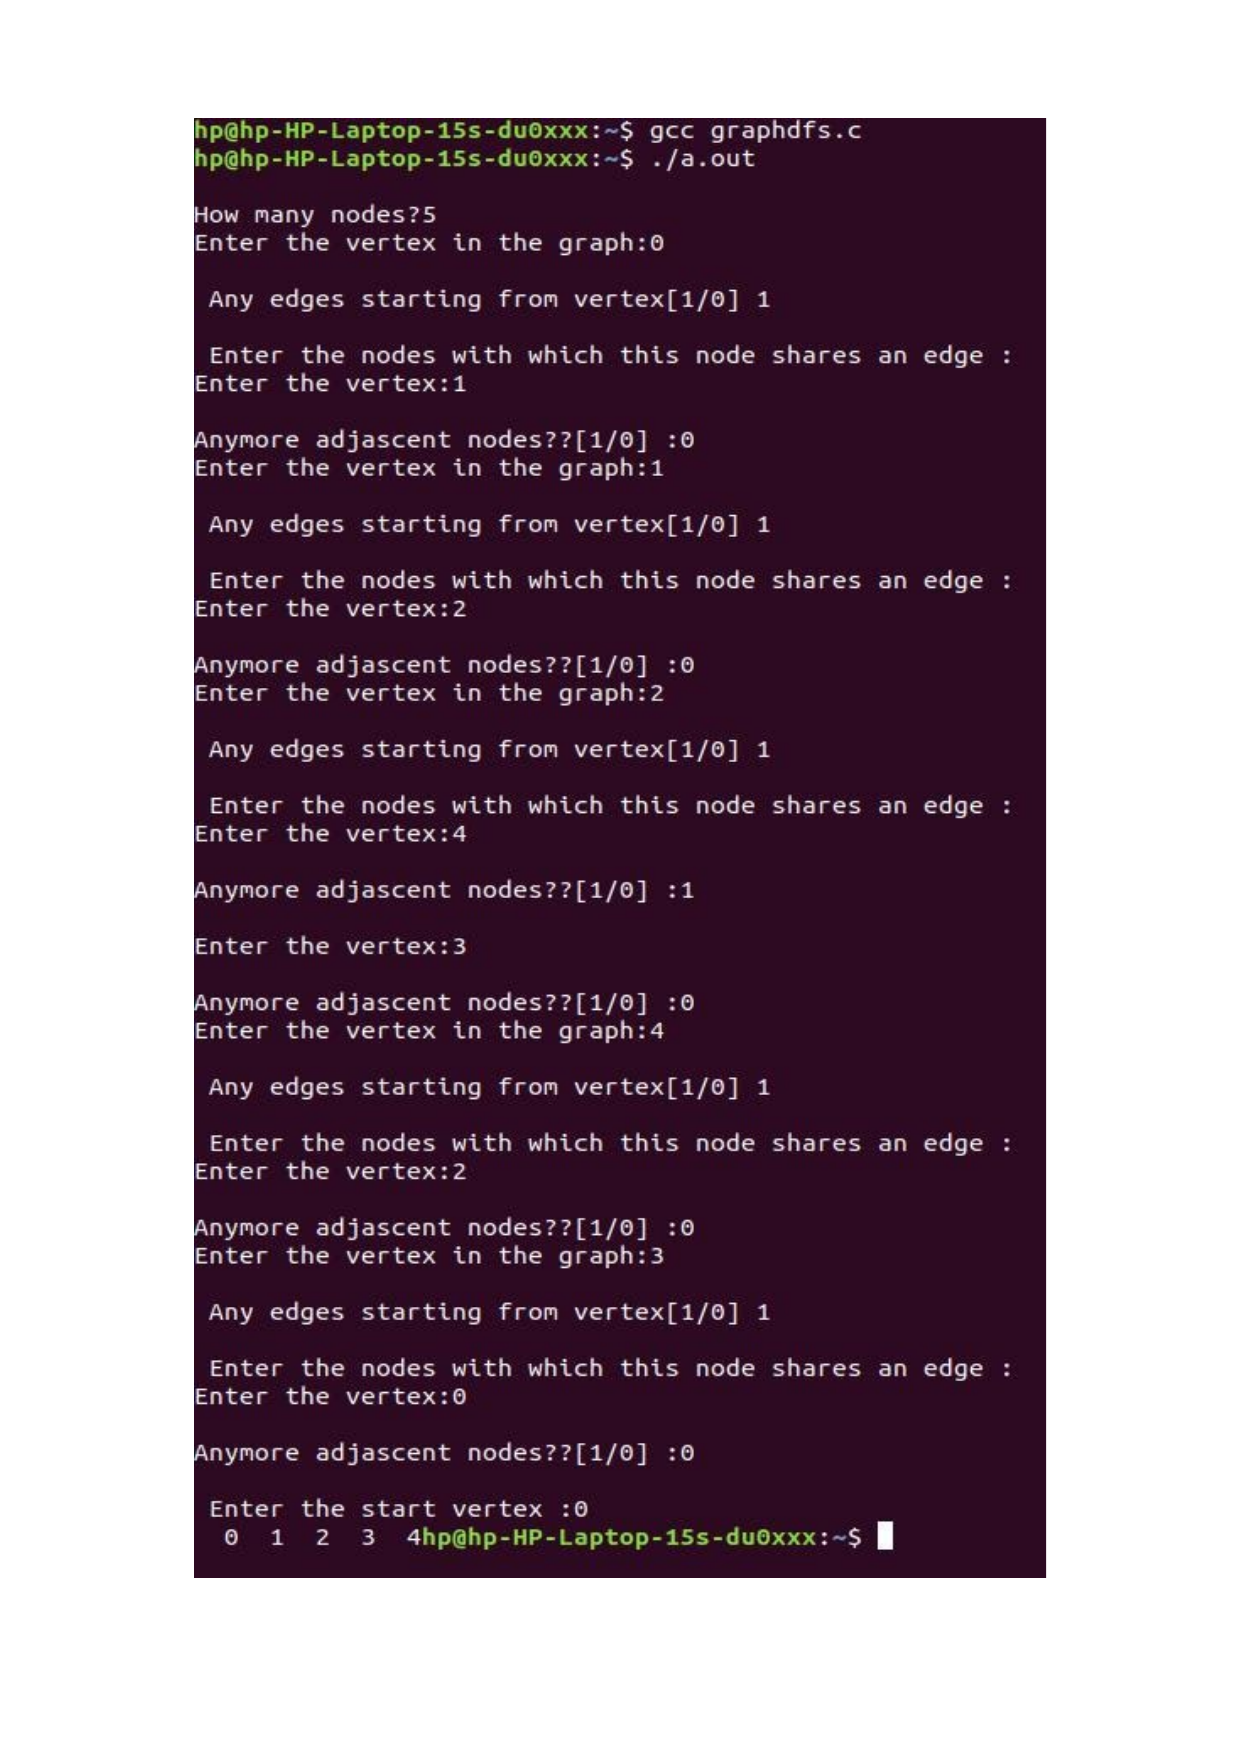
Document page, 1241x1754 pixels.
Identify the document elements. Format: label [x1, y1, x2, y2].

picture [194, 118, 1047, 1578]
